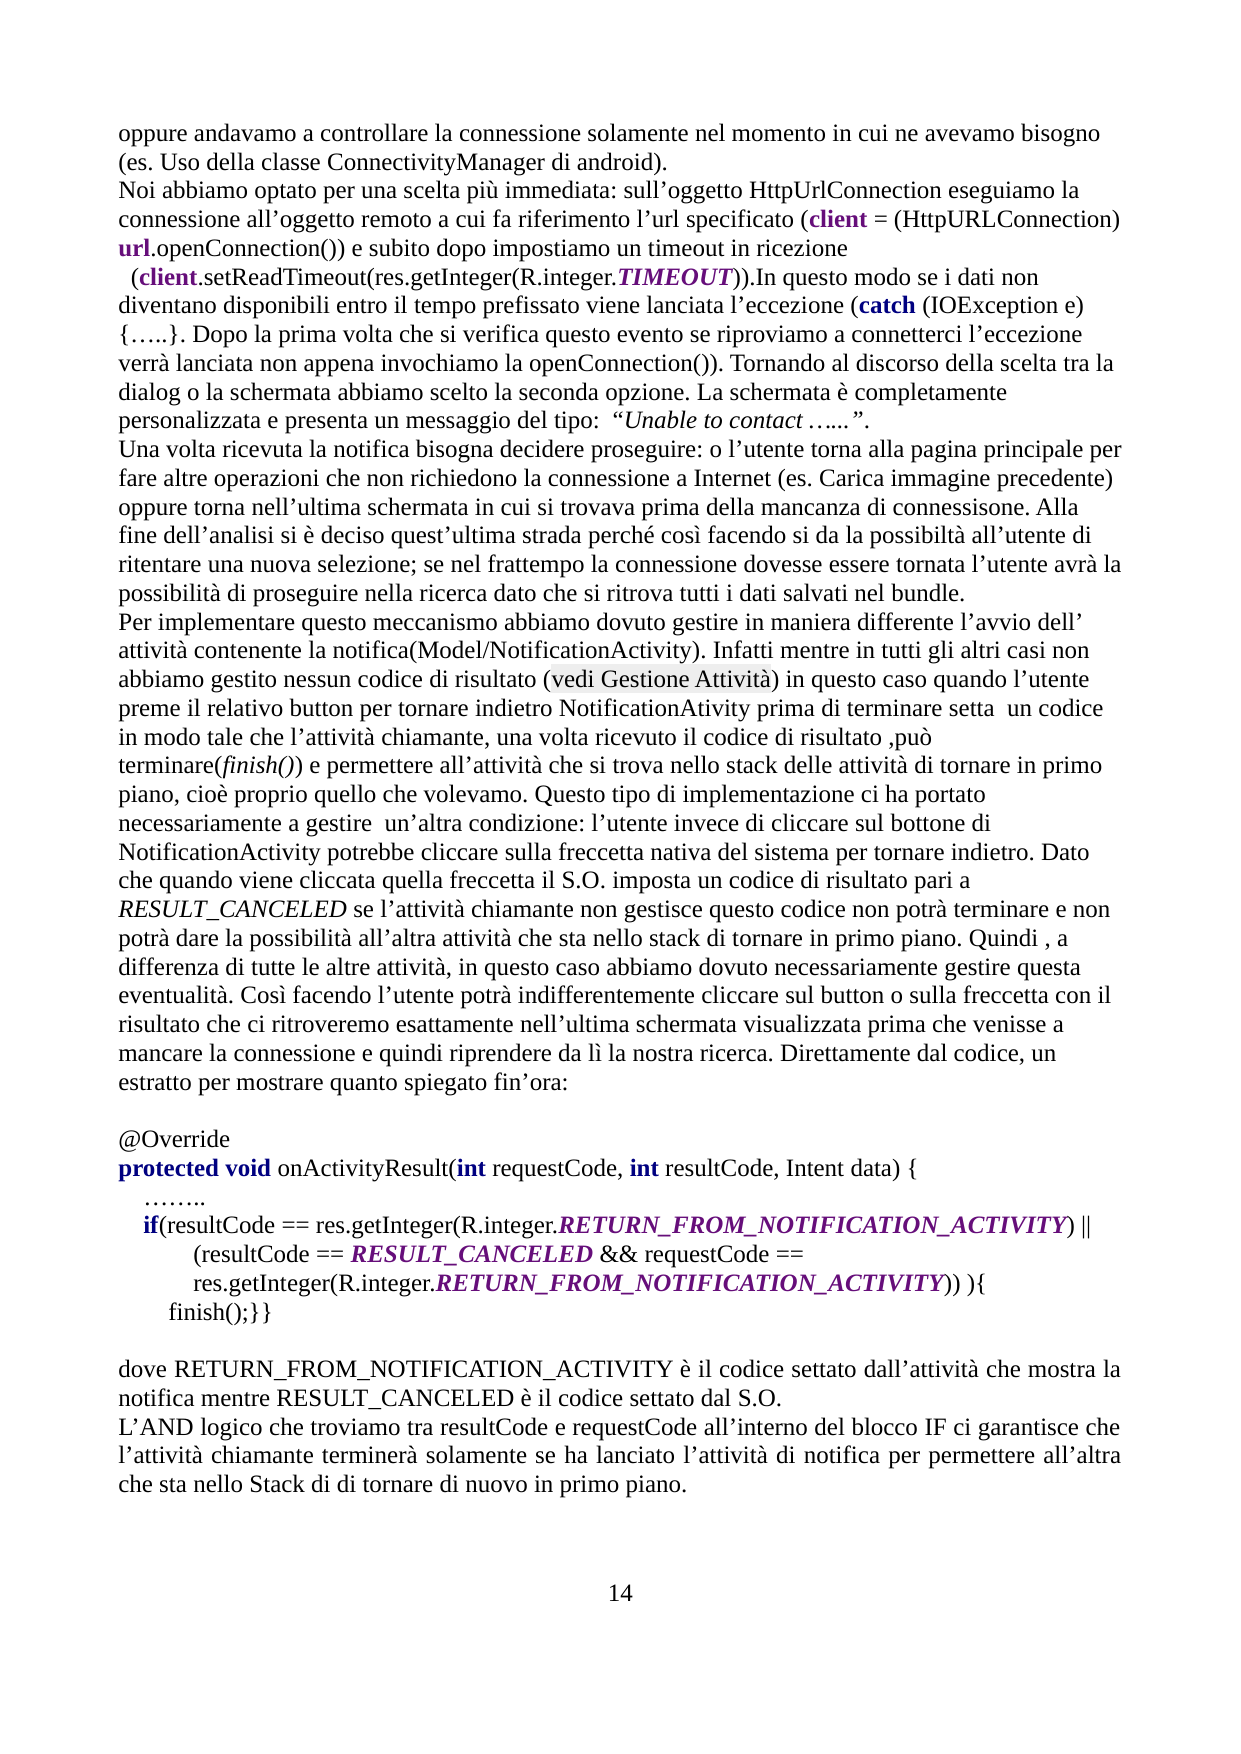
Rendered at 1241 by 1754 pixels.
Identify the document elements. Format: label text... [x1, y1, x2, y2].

text (client.setReadTimeout(res.getInteger(R.integer.TIMEOUT)).In questo modo se i dati non diventano disponibili entro il tempo prefissato viene lanciata l’eccezione (catch (IOException e) {…..}. Dopo la prima volta che si verifica questo evento se riproviamo a connetterci l’eccezione verrà lanciata non appena invochiamo la openConnection()). Tornando al discorso della scelta tra la dialog o la schermata abbiamo scelto la seconda opzione. La schermata è completamente personalizzata e presenta un messaggio del tipo: “Unable to contact …...”. [118, 262, 1122, 434]
text if(resultCode == res.getInteger(R.integer.RETURN_FROM_NOTIFICATION_ACTIVITY) || [118, 1211, 1122, 1239]
text finish();}} [118, 1297, 1122, 1326]
text dove RETURN_FROM_NOTIFICATION_ACTIVITY è il codice settato dall’attività che mostra la notifica mentre RESULT_CANCELED è il codice settato dal S.O. [118, 1354, 1122, 1412]
text L’AND logico che troviamo tra resultCode e requestCode all’interno del blocco IF ci garantisce che l’attività chiamante terminerà solamente se ha lanciato l’attività di notifica per permettere all’altra che sta nello Stack di di tornare di nuovo in primo piano. [118, 1412, 1122, 1498]
text oppure andavamo a controllare la connessione solamente nel momento in cui ne avevamo bisogno (es. Uso della classe ConnectivityManager di android). [118, 118, 1122, 176]
text Una volta ricevuta la notifica bisogna decidere proseguire: o l’utente torna alla pagina principale per fare altre operazioni che non richiedono la connessione a Internet (es. Carica immagine precedente) oppure torna nell’ultima schermata in cui si trovava prima della mancanza di connessisone. Alla fine dell’analisi si è deciso quest’ultima strada perché così facendo si da la possibiltà all’utente di ritentare una nuova selezione; se nel frattempo la connessione dovesse essere tornata l’utente avrà la possibilità di proseguire nella ricerca dato che si ritrova tutti i dati salvati nel bundle. [118, 434, 1122, 607]
text Noi abbiamo optato per una scelta più immediata: sull’oggetto HttpUrlConnection eseguiamo la connessione all’oggetto remoto a cui fa riferimento l’url specificato (client = (HttpURLConnection) url.openConnection()) e subito dopo impostiamo un timeout in ricezione [118, 176, 1122, 262]
text Per implementare questo meccanismo abbiamo dovuto gestire in maniera differente l’avvio dell’ attività contenente la notifica(Model/NotificationActivity). Infatti mentre in tutti gli altri casi non abbiamo gestito nessun codice di risultato (vedi Gestione Attività) in questo caso quando l’utente preme il relativo button per tornare indietro NotificationAtivity prima di terminare setta un codice in modo tale che l’attività chiamante, una volta ricevuto il codice di risultato ,può terminare(finish()) e permettere all’attività che si trova nello stack delle attività di tornare in primo piano, cioè proprio quello che volevamo. Questo tipo di implementazione ci ha portato necessariamente a gestire un’altra condizione: l’utente invece di cliccare sul bottone di NotificationActivity potrebbe cliccare sulla freccetta nativa del sistema per tornare indietro. Dato che quando viene cliccata quella freccetta il S.O. imposta un codice di risultato pari a RESULT_CANCELED se l’attività chiamante non gestisce questo codice non potrà terminare e non potrà dare la possibilità all’altra attività che sta nello stack di tornare in primo piano. Quindi , a differenza di tutte le altre attività, in questo caso abbiamo dovuto necessariamente gestire questa eventualità. Così facendo l’utente potrà indifferentemente cliccare sul button o sulla freccetta con il risultato che ci ritroveremo esattamente nell’ultima schermata visualizzata prima che venisse a mancare la connessione e quindi riprendere da lì la nostra ricerca. Direttamente dal codice, un estratto per mostrare quanto spiegato fin’ora: [118, 607, 1122, 1096]
text protected void onActivityResult(int requestCode, int resultCode, Intent data) { [118, 1153, 1122, 1182]
text …….. [118, 1182, 1122, 1211]
text (resultCode == RESULT_CANCELED && requestCode == [118, 1239, 1122, 1268]
text res.getInteger(R.integer.RETURN_FROM_NOTIFICATION_ACTIVITY)) ){ [118, 1268, 1122, 1297]
text @Override [118, 1124, 1122, 1153]
